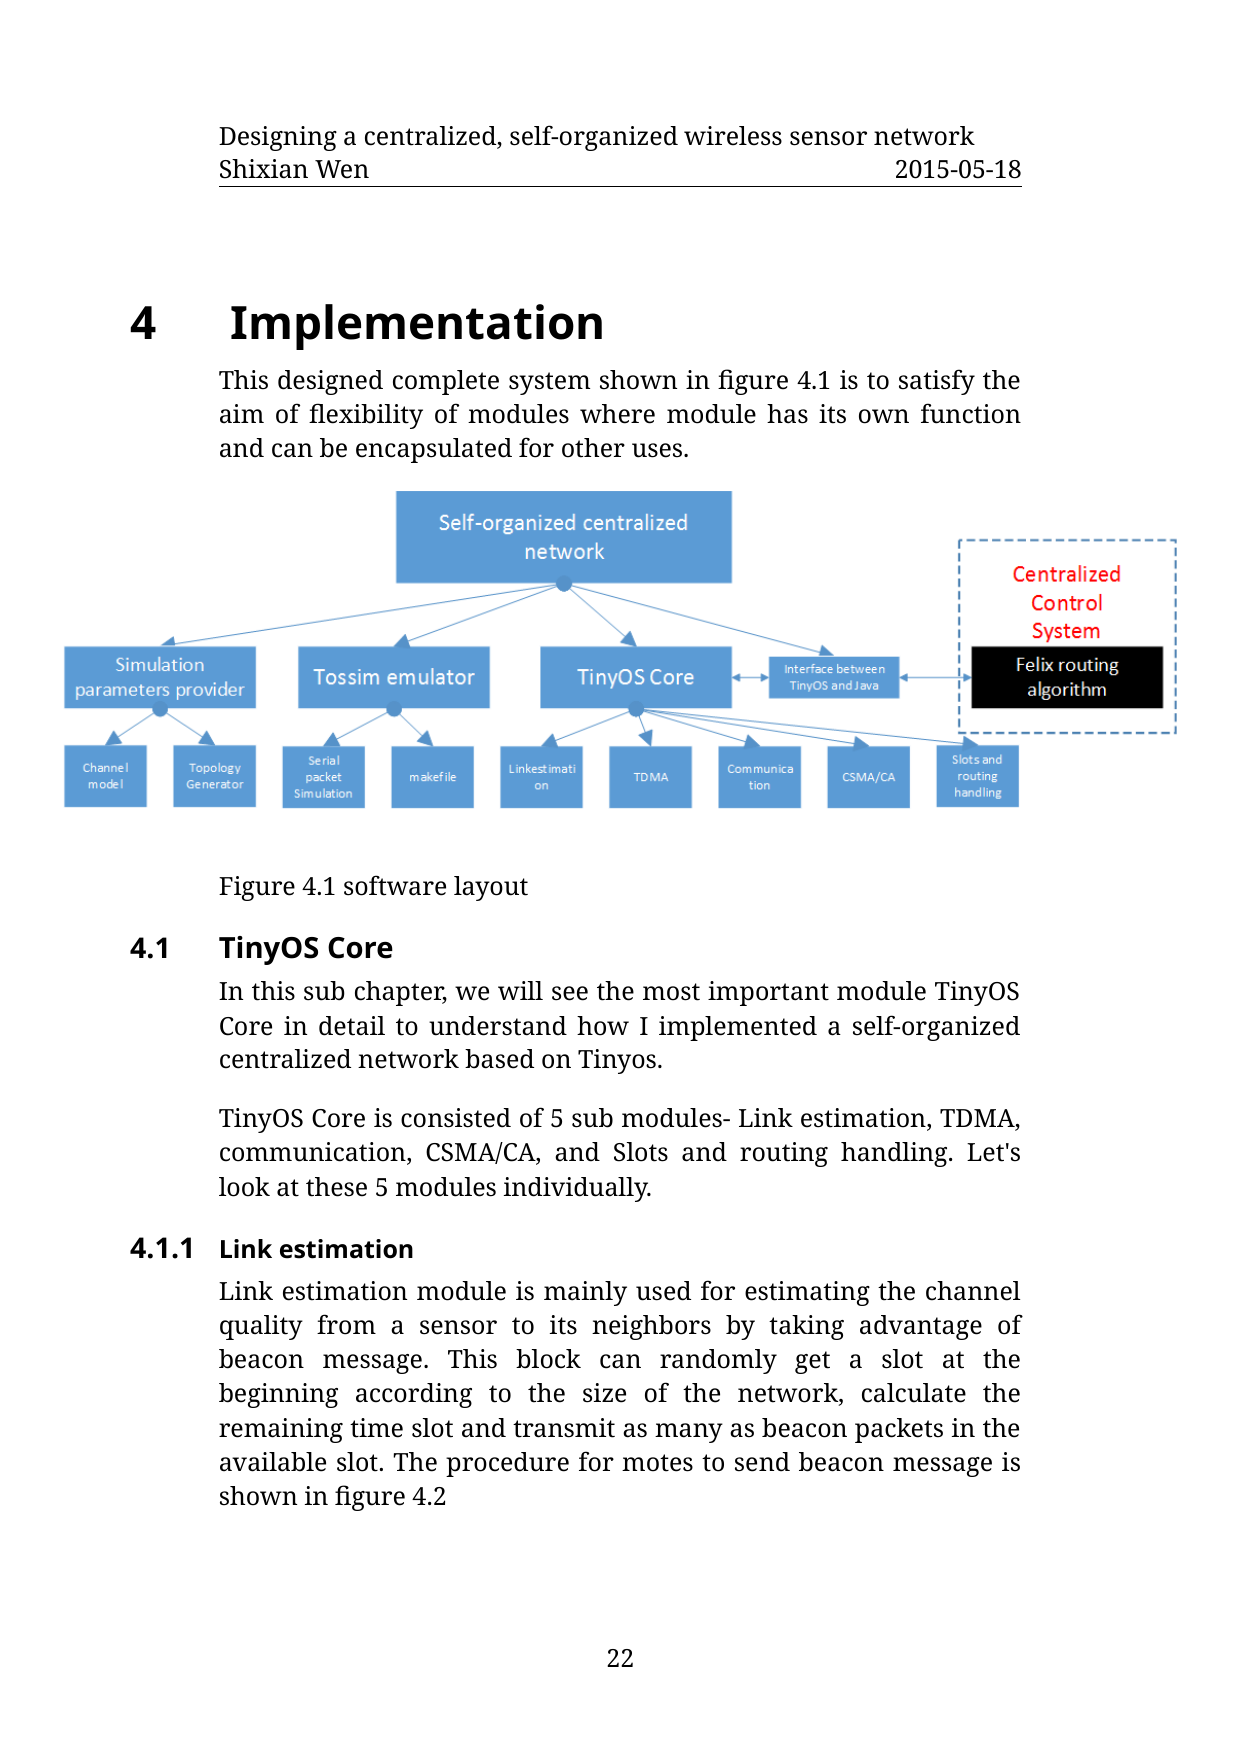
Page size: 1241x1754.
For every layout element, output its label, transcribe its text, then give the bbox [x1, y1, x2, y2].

picture [59, 489, 1181, 810]
text In this sub chapter, we will see the most important module TinyOS Core in detail to understand how I implemented a self-organized centralized network based on Tinyos. [218, 974, 1022, 1076]
text Link estimation module is mainly used for estimating the channel quality from a sensor to its neighbors by taking advantage of beacon message. This block can randomly get a slot at the beginning according to the size of the network, calculate the remaining time slot and transmit as many as beacon packets in the available slot. The procedure for motes to send beacon message is shown in figure 4.2 [218, 1274, 1022, 1512]
subtitle Implementation [130, 291, 1022, 353]
subtitle Link estimation [130, 1228, 1022, 1267]
text This designed complete system shown in figure 4.1 is to satisfy the aim of flexibility of modules where module has its own function and can be encapsulated for other uses. [218, 363, 1022, 465]
subtitle TinyOS Core [130, 927, 1022, 967]
text TinyOS Core is consisted of 5 sub modules- Link estimation, TDMA, communication, CSMA/CA, and Slots and routing handling. Let's look at these 5 modules individually. [218, 1101, 1022, 1203]
text Figure 4.1 software layout [218, 868, 1022, 902]
